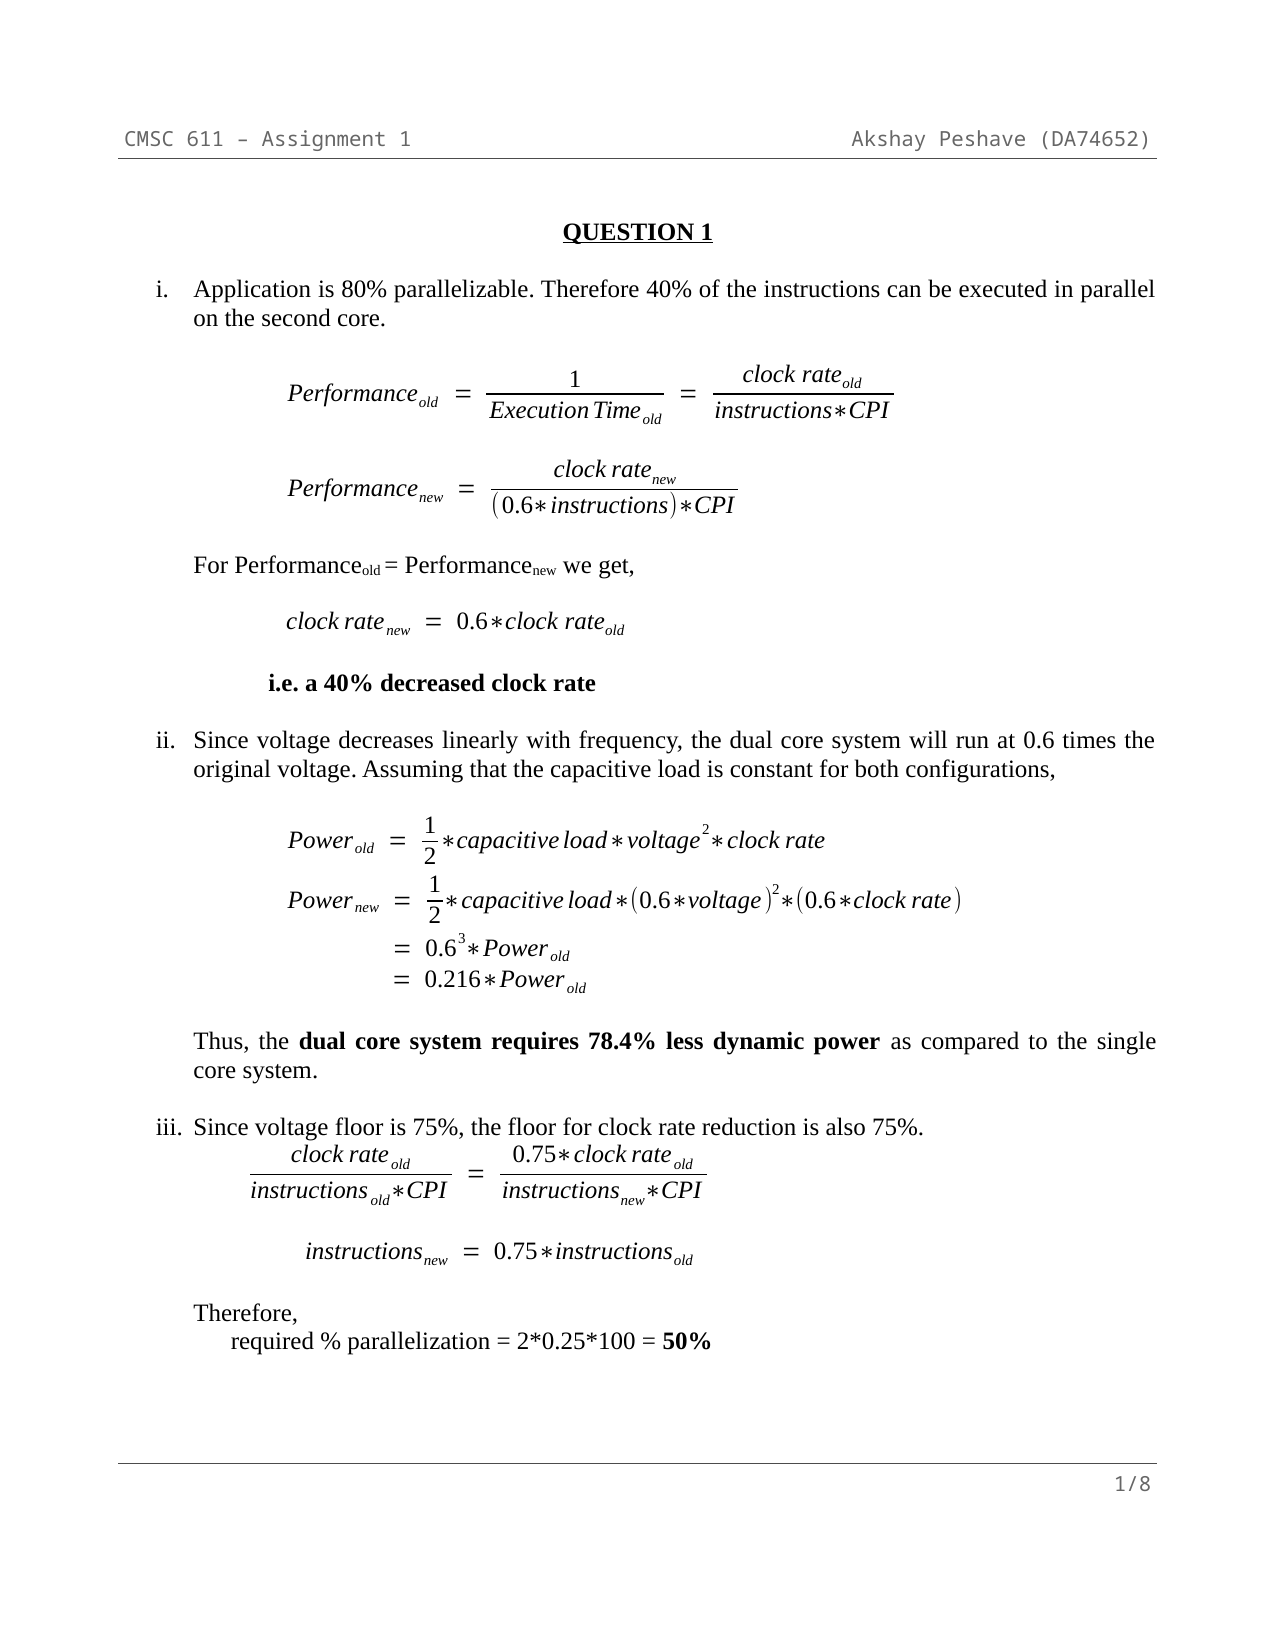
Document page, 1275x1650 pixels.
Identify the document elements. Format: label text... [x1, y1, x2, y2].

list required % parallelization = 2*0.25*100 = 50% [193, 1326, 1157, 1355]
list Since voltage decreases linearly with frequency, the dual core system will run at 0.6 times the original voltage. Assuming that the capacitive load is constant for both configurations, [156, 725, 1157, 783]
list For Performanceold = Performancenew we get, [156, 550, 1157, 579]
list Since voltage floor is 75%, the floor for clock rate reduction is also 75%. [156, 1112, 1157, 1141]
text QUESTION 1 [118, 217, 1157, 246]
list i.e. a 40% decreased clock rate [231, 668, 1157, 696]
list Thus, the dual core system requires 78.4% less dynamic power as compared to the single core system. [156, 1026, 1157, 1083]
list Therefore, [156, 1298, 1157, 1326]
list Application is 80% parallelizable. Therefore 40% of the instructions can be executed in parallel on the second core. [156, 274, 1157, 332]
